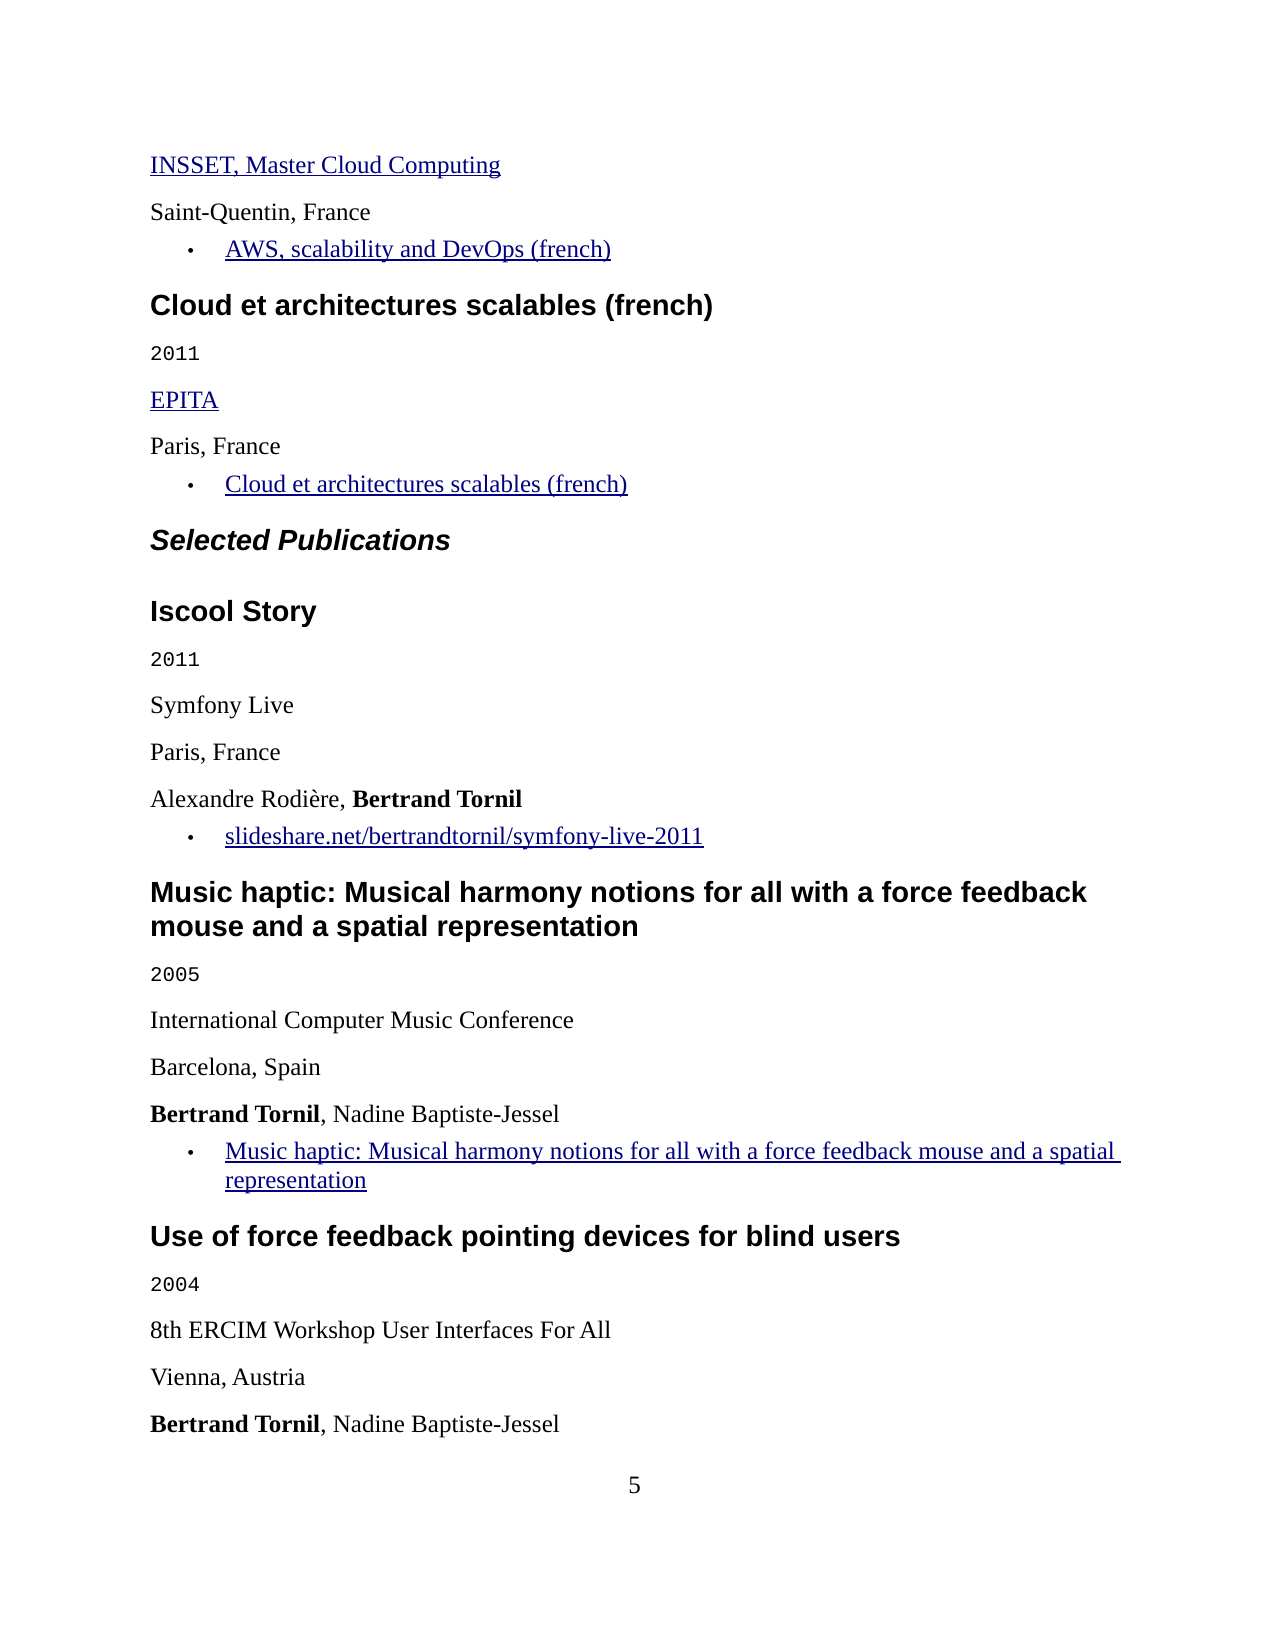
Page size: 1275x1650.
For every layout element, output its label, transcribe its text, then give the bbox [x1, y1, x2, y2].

text 2004 [150, 1274, 1125, 1297]
text Bertrand Tornil, Nadine Baptiste-Jessel [150, 1409, 1125, 1437]
text 2011 [150, 649, 1125, 672]
text EPITA [150, 385, 1125, 413]
list slideshare.net/bertrandtornil/symfony-live-2011 [187, 821, 1125, 850]
text Paris, France [150, 737, 1125, 766]
text Saint-Quentin, France [150, 197, 1125, 225]
text Vienna, Austria [150, 1362, 1125, 1391]
subtitle Cloud et architectures scalables (french) [150, 288, 1125, 322]
text International Computer Music Conference [150, 1005, 1125, 1034]
text Symfony Live [150, 690, 1125, 719]
text 8th ERCIM Workshop User Interfaces For All [150, 1315, 1125, 1344]
subtitle Use of force feedback pointing devices for blind users [150, 1219, 1125, 1252]
text 2011 [150, 343, 1125, 367]
subtitle Selected Publications [150, 523, 1125, 556]
text Paris, France [150, 431, 1125, 460]
list Cloud et architectures scalables (french) [187, 469, 1125, 498]
subtitle Music haptic: Musical harmony notions for all with a force feedback mouse and a spatial representation [150, 875, 1125, 942]
text INSSET, Master Cloud Computing [150, 150, 1125, 179]
subtitle Iscool Story [150, 594, 1125, 627]
text Barcelona, Spain [150, 1052, 1125, 1081]
text 2005 [150, 964, 1125, 987]
list AWS, scalability and DevOps (french) [187, 234, 1125, 263]
list Music haptic: Musical harmony notions for all with a force feedback mouse and a spatial representation [187, 1136, 1125, 1194]
text Bertrand Tornil, Nadine Baptiste-Jessel [150, 1099, 1125, 1127]
text Alexandre Rodière, Bertrand Tornil [150, 784, 1125, 812]
